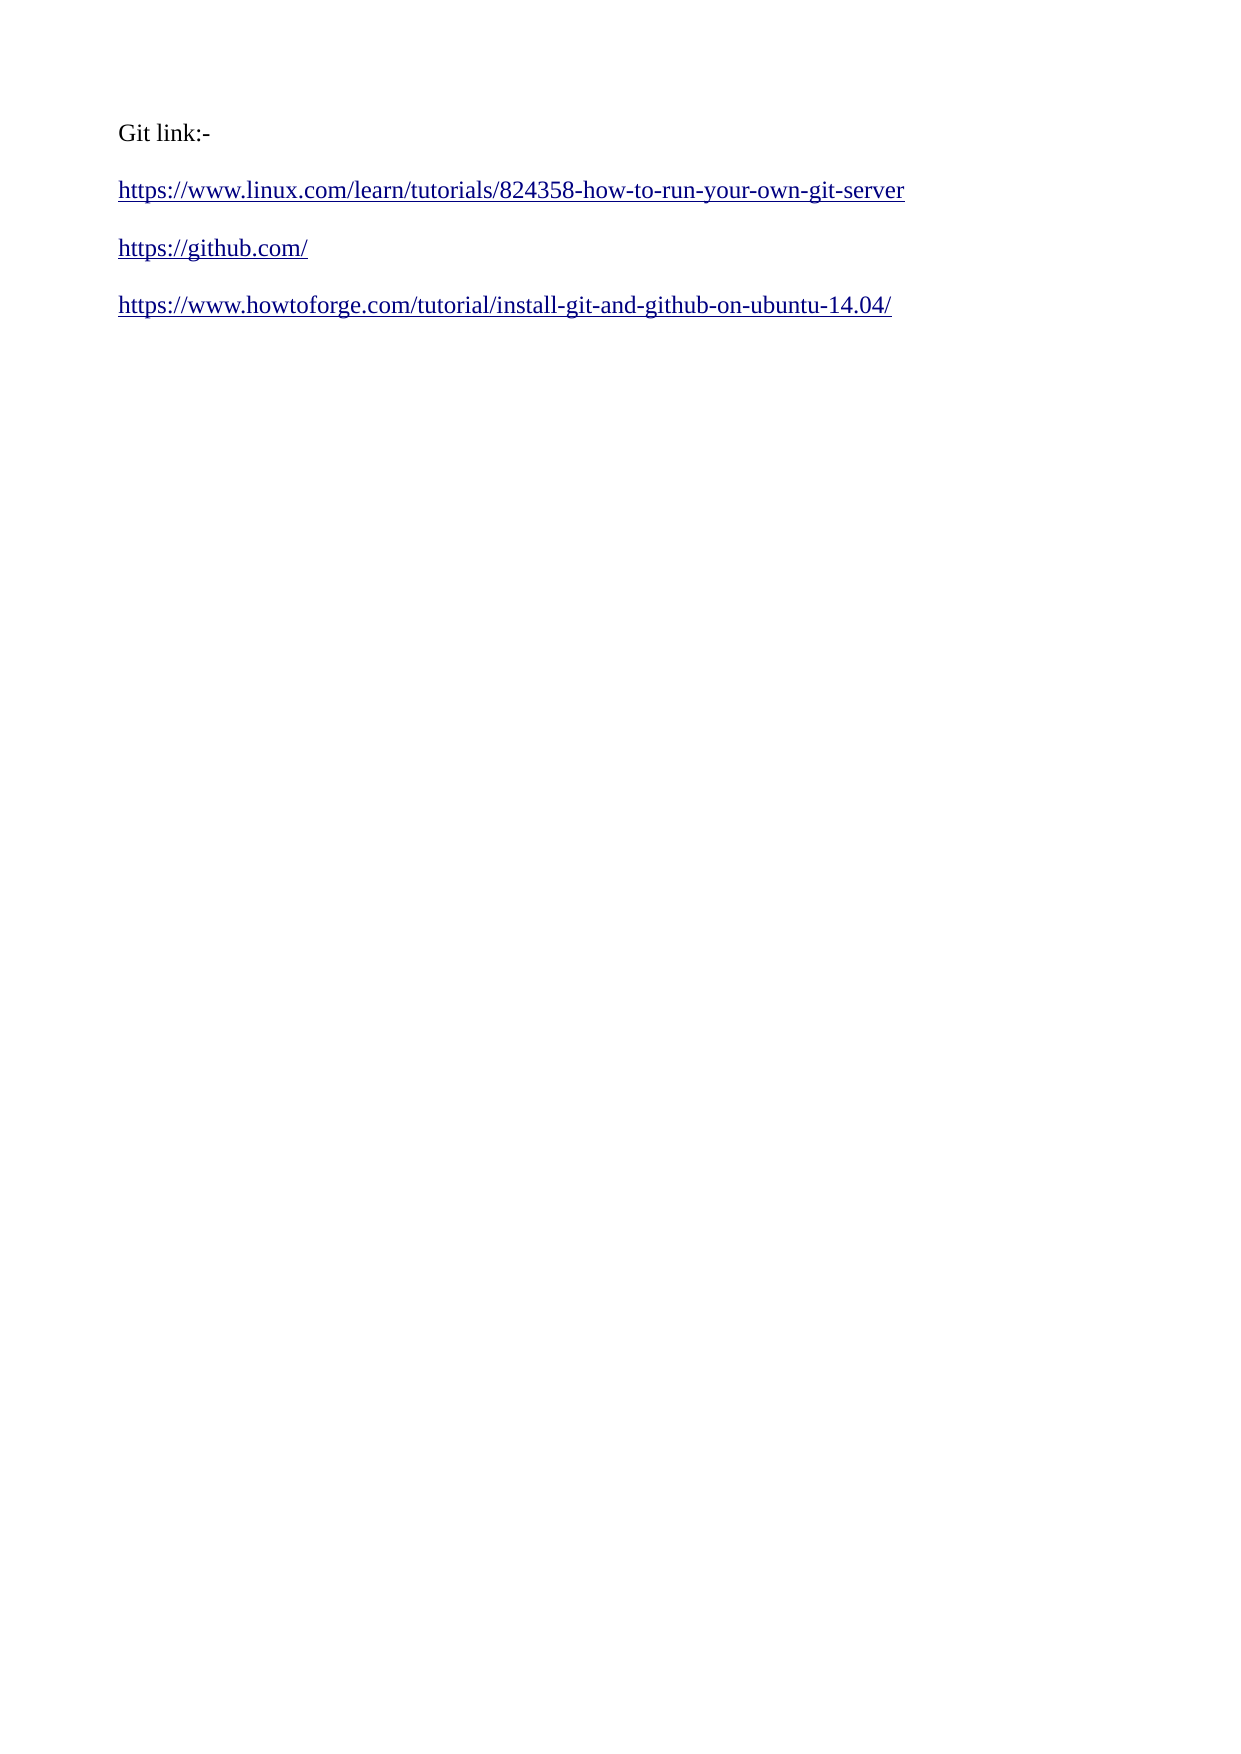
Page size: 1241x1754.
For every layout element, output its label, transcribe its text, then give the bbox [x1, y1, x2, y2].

text https://www.howtoforge.com/tutorial/install-git-and-github-on-ubuntu-14.04/ [118, 291, 1122, 319]
text https://github.com/ [118, 233, 1122, 262]
text Git link:- [118, 118, 1122, 147]
text https://www.linux.com/learn/tutorials/824358-how-to-run-your-own-git-server [118, 176, 1122, 204]
